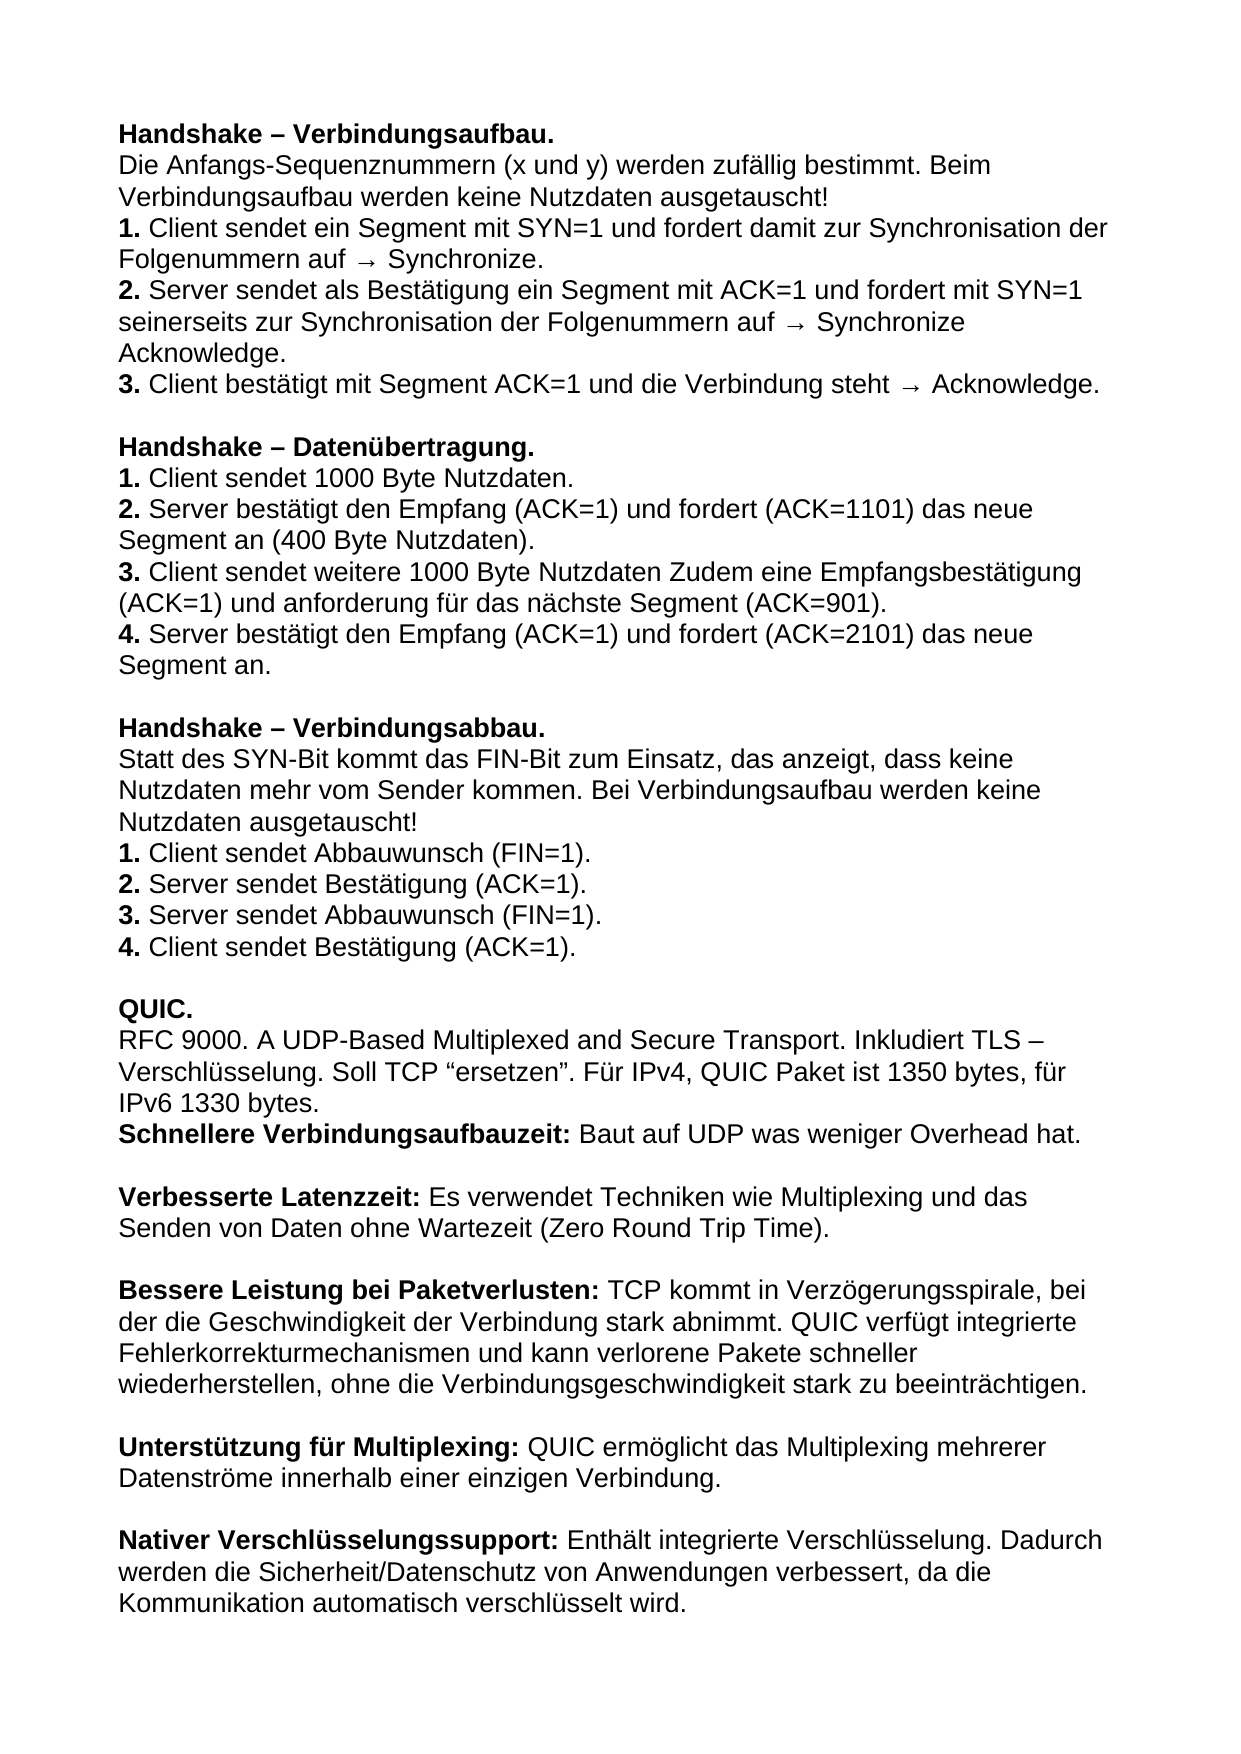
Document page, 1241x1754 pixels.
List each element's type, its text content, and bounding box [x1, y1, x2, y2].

text 2. Server bestätigt den Empfang (ACK=1) und fordert (ACK=1101) das neue Segment an (400 Byte Nutzdaten). [118, 493, 1122, 556]
text Handshake – Verbindungsaufbau. [118, 118, 1122, 149]
text QUIC. [118, 993, 1122, 1024]
text Die Anfangs-Sequenznummern (x und y) werden zufällig bestimmt. Beim Verbindungsaufbau werden keine Nutzdaten ausgetauscht! [118, 149, 1122, 212]
text 3. Client sendet weitere 1000 Byte Nutzdaten Zudem eine Empfangsbestätigung (ACK=1) und anforderung für das nächste Segment (ACK=901). [118, 556, 1122, 618]
text 4. Server bestätigt den Empfang (ACK=1) und fordert (ACK=2101) das neue Segment an. [118, 618, 1122, 681]
text Nativer Verschlüsselungssupport: Enthält integrierte Verschlüsselung. Dadurch werden die Sicherheit/Datenschutz von Anwendungen verbessert, da die Kommunikation automatisch verschlüsselt wird. [118, 1524, 1122, 1618]
text 1. Client sendet ein Segment mit SYN=1 und fordert damit zur Synchronisation der Folgenummern auf → Synchronize. [118, 212, 1122, 274]
text Statt des SYN-Bit kommt das FIN-Bit zum Einsatz, das anzeigt, dass keine Nutzdaten mehr vom Sender kommen. Bei Verbindungsaufbau werden keine Nutzdaten ausgetauscht! [118, 743, 1122, 837]
text 3. Client bestätigt mit Segment ACK=1 und die Verbindung steht → Acknowledge. [118, 368, 1122, 399]
text Schnellere Verbindungsaufbauzeit: Baut auf UDP was weniger Overhead hat. [118, 1118, 1122, 1149]
text Bessere Leistung bei Paketverlusten: TCP kommt in Verzögerungsspirale, bei der die Geschwindigkeit der Verbindung stark abnimmt. QUIC verfügt integrierte Fehlerkorrekturmechanismen und kann verlorene Pakete schneller wiederherstellen, ohne die Verbindungsgeschwindigkeit stark zu beeinträchtigen. [118, 1274, 1122, 1399]
text RFC 9000. A UDP-Based Multiplexed and Secure Transport. Inkludiert TLS – Verschlüsselung. Soll TCP “ersetzen”. Für IPv4, QUIC Paket ist 1350 bytes, für IPv6 1330 bytes. [118, 1024, 1122, 1118]
text Verbesserte Latenzzeit: Es verwendet Techniken wie Multiplexing und das Senden von Daten ohne Wartezeit (Zero Round Trip Time). [118, 1181, 1122, 1243]
text 1. Client sendet Abbauwunsch (FIN=1). [118, 837, 1122, 868]
text 2. Server sendet Bestätigung (ACK=1). [118, 868, 1122, 899]
text 4. Client sendet Bestätigung (ACK=1). [118, 931, 1122, 962]
text Handshake – Datenübertragung. [118, 431, 1122, 462]
text 1. Client sendet 1000 Byte Nutzdaten. [118, 462, 1122, 493]
text Handshake – Verbindungsabbau. [118, 712, 1122, 743]
text 2. Server sendet als Bestätigung ein Segment mit ACK=1 und fordert mit SYN=1 seinerseits zur Synchronisation der Folgenummern auf → Synchronize Acknowledge. [118, 274, 1122, 368]
text 3. Server sendet Abbauwunsch (FIN=1). [118, 899, 1122, 931]
text Unterstützung für Multiplexing: QUIC ermöglicht das Multiplexing mehrerer Datenströme innerhalb einer einzigen Verbindung. [118, 1431, 1122, 1493]
